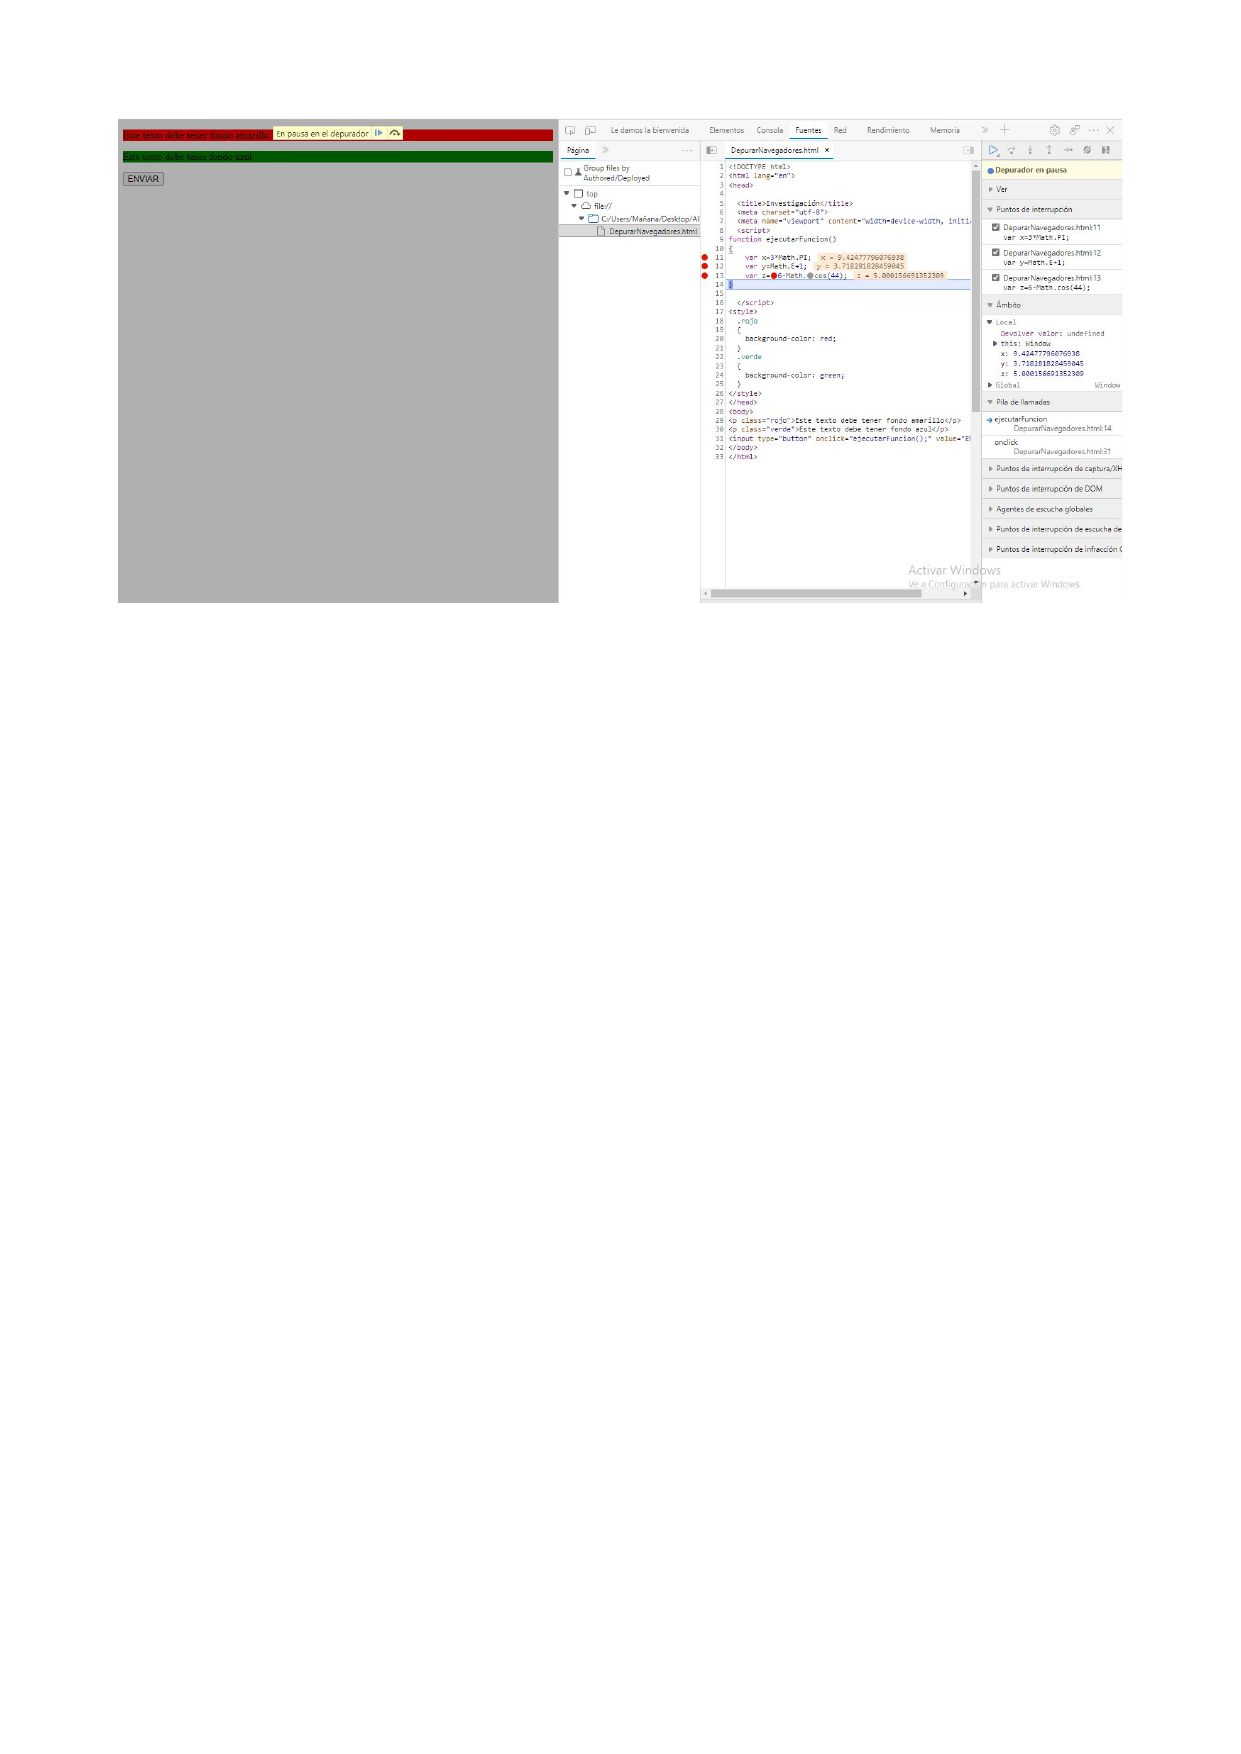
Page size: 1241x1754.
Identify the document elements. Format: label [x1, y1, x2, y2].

picture [118, 118, 1123, 603]
